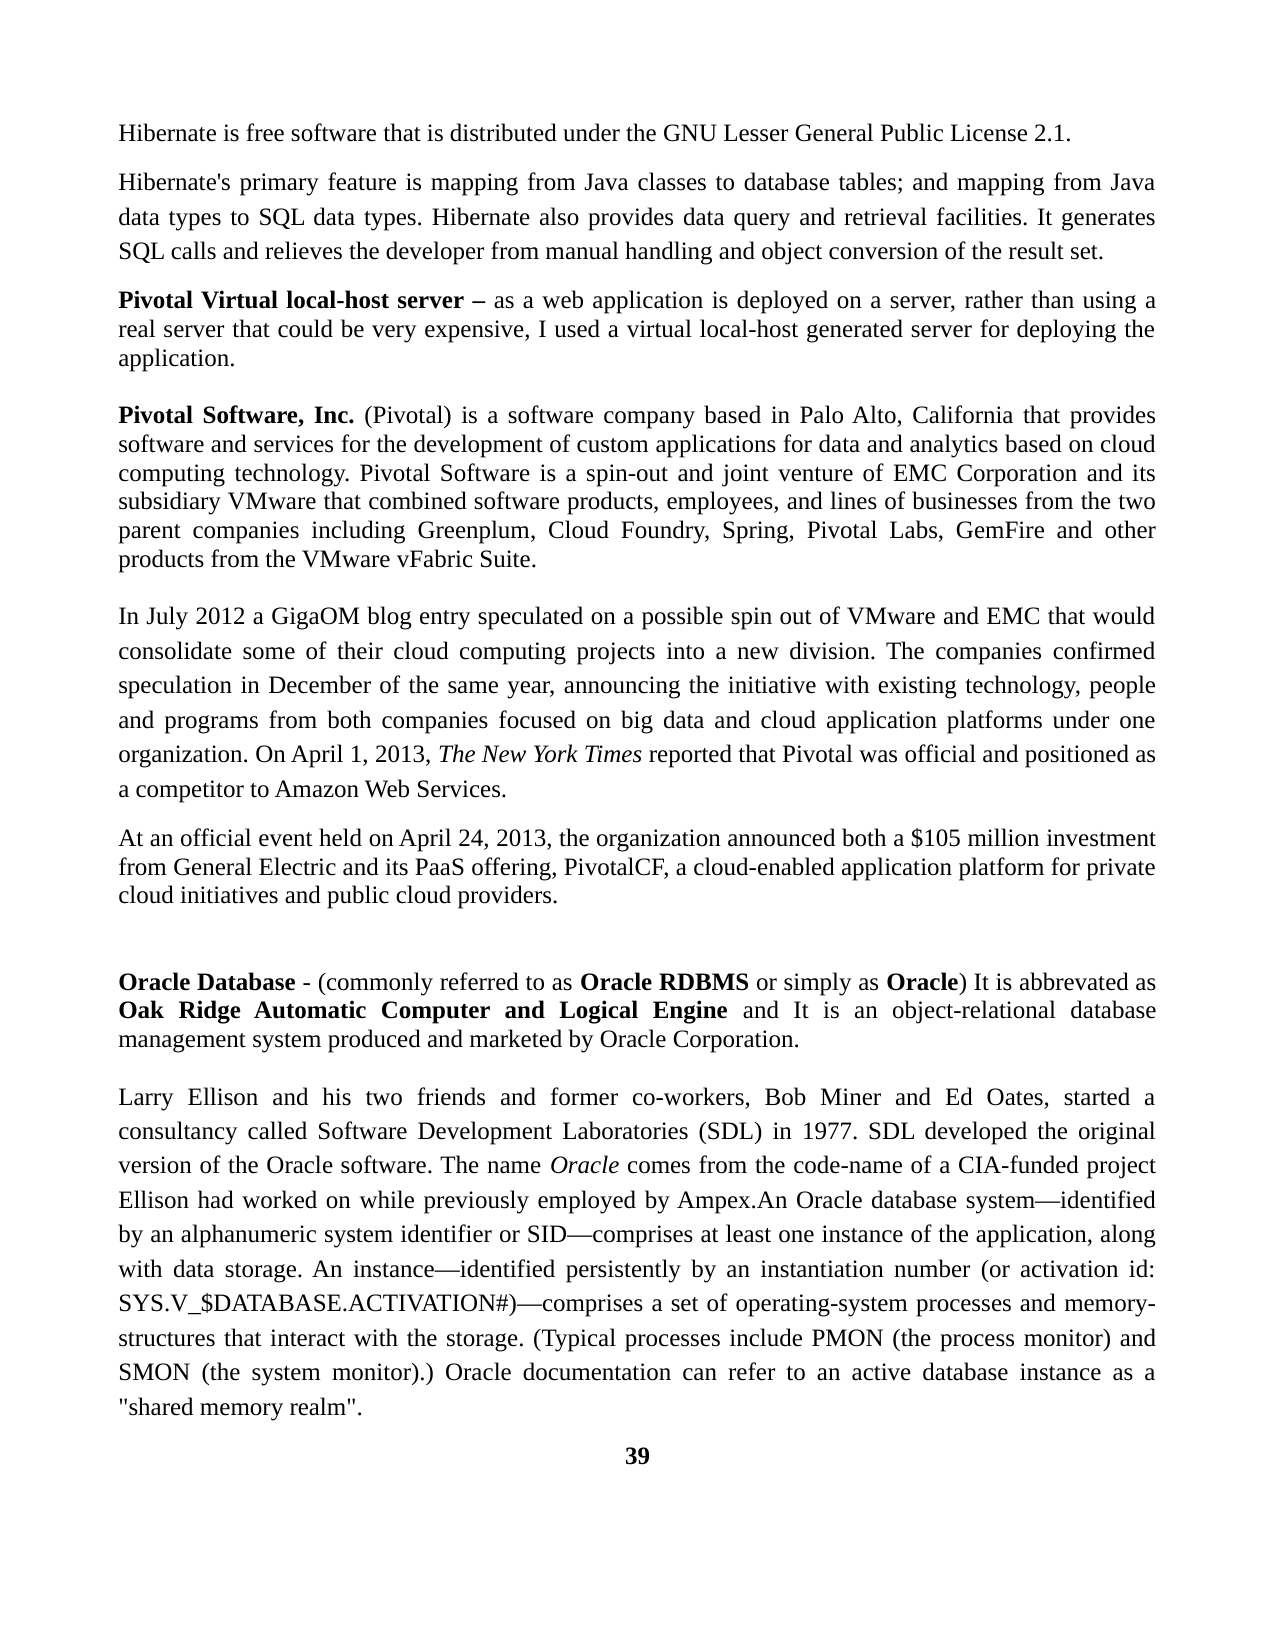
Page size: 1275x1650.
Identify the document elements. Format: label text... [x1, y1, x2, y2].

text Oracle Database - (commonly referred to as Oracle RDBMS or simply as Oracle) It is abbrevated as Oak Ridge Automatic Computer and Logical Engine and It is an object-relational database management system produced and marketed by Oracle Corporation. [118, 967, 1157, 1053]
text Hibernate's primary feature is mapping from Java classes to database tables; and mapping from Java data types to SQL data types. Hibernate also provides data query and retrieval facilities. It generates SQL calls and relieves the developer from manual handling and object conversion of the result set. [118, 167, 1157, 265]
text Pivotal Virtual local-host server – as a web application is deployed on a server, rather than using a real server that could be very expensive, I used a virtual local-host generated server for deploying the application. [118, 285, 1157, 371]
text Hibernate is free software that is distributed under the GNU Lesser General Public License 2.1. [118, 118, 1157, 147]
text Larry Ellison and his two friends and former co-workers, Bob Miner and Ed Oates, started a consultancy called Software Development Laboratories (SDL) in 1977. SDL developed the original version of the Oracle software. The name Oracle comes from the code-name of a CIA-funded project Ellison had worked on while previously employed by Ampex.An Oracle database system—identified by an alphanumeric system identifier or SID—comprises at least one instance of the application, along with data storage. An instance—identified persistently by an instantiation number (or activation id: SYS.V_$DATABASE.ACTIVATION#)—comprises a set of operating-system processes and memory-structures that interact with the storage. (Typical processes include PMON (the process monitor) and SMON (the system monitor).) Oracle documentation can refer to an active database instance as a "shared memory realm". [118, 1082, 1157, 1421]
text At an official event held on April 24, 2013, the organization announced both a $105 million investment from General Electric and its PaaS offering, PivotalCF, a cloud-enabled application platform for private cloud initiatives and public cloud providers. [118, 823, 1157, 909]
text Pivotal Software, Inc. (Pivotal) is a software company based in Palo Alto, California that provides software and services for the development of custom applications for data and analytics based on cloud computing technology. Pivotal Software is a spin-out and joint venture of EMC Corporation and its subsidiary VMware that combined software products, employees, and lines of businesses from the two parent companies including Greenplum, Cloud Foundry, Spring, Pivotal Labs, GemFire and other products from the VMware vFabric Suite. [118, 400, 1157, 573]
text In July 2012 a GigaOM blog entry speculated on a possible spin out of VMware and EMC that would consolidate some of their cloud computing projects into a new division. The companies confirmed speculation in December of the same year, announcing the initiative with existing technology, people and programs from both companies focused on big data and cloud application platforms under one organization. On April 1, 2013, The New York Times reported that Pivotal was official and positioned as a competitor to Amazon Web Services. [118, 601, 1157, 803]
text 39 [118, 1441, 1157, 1470]
